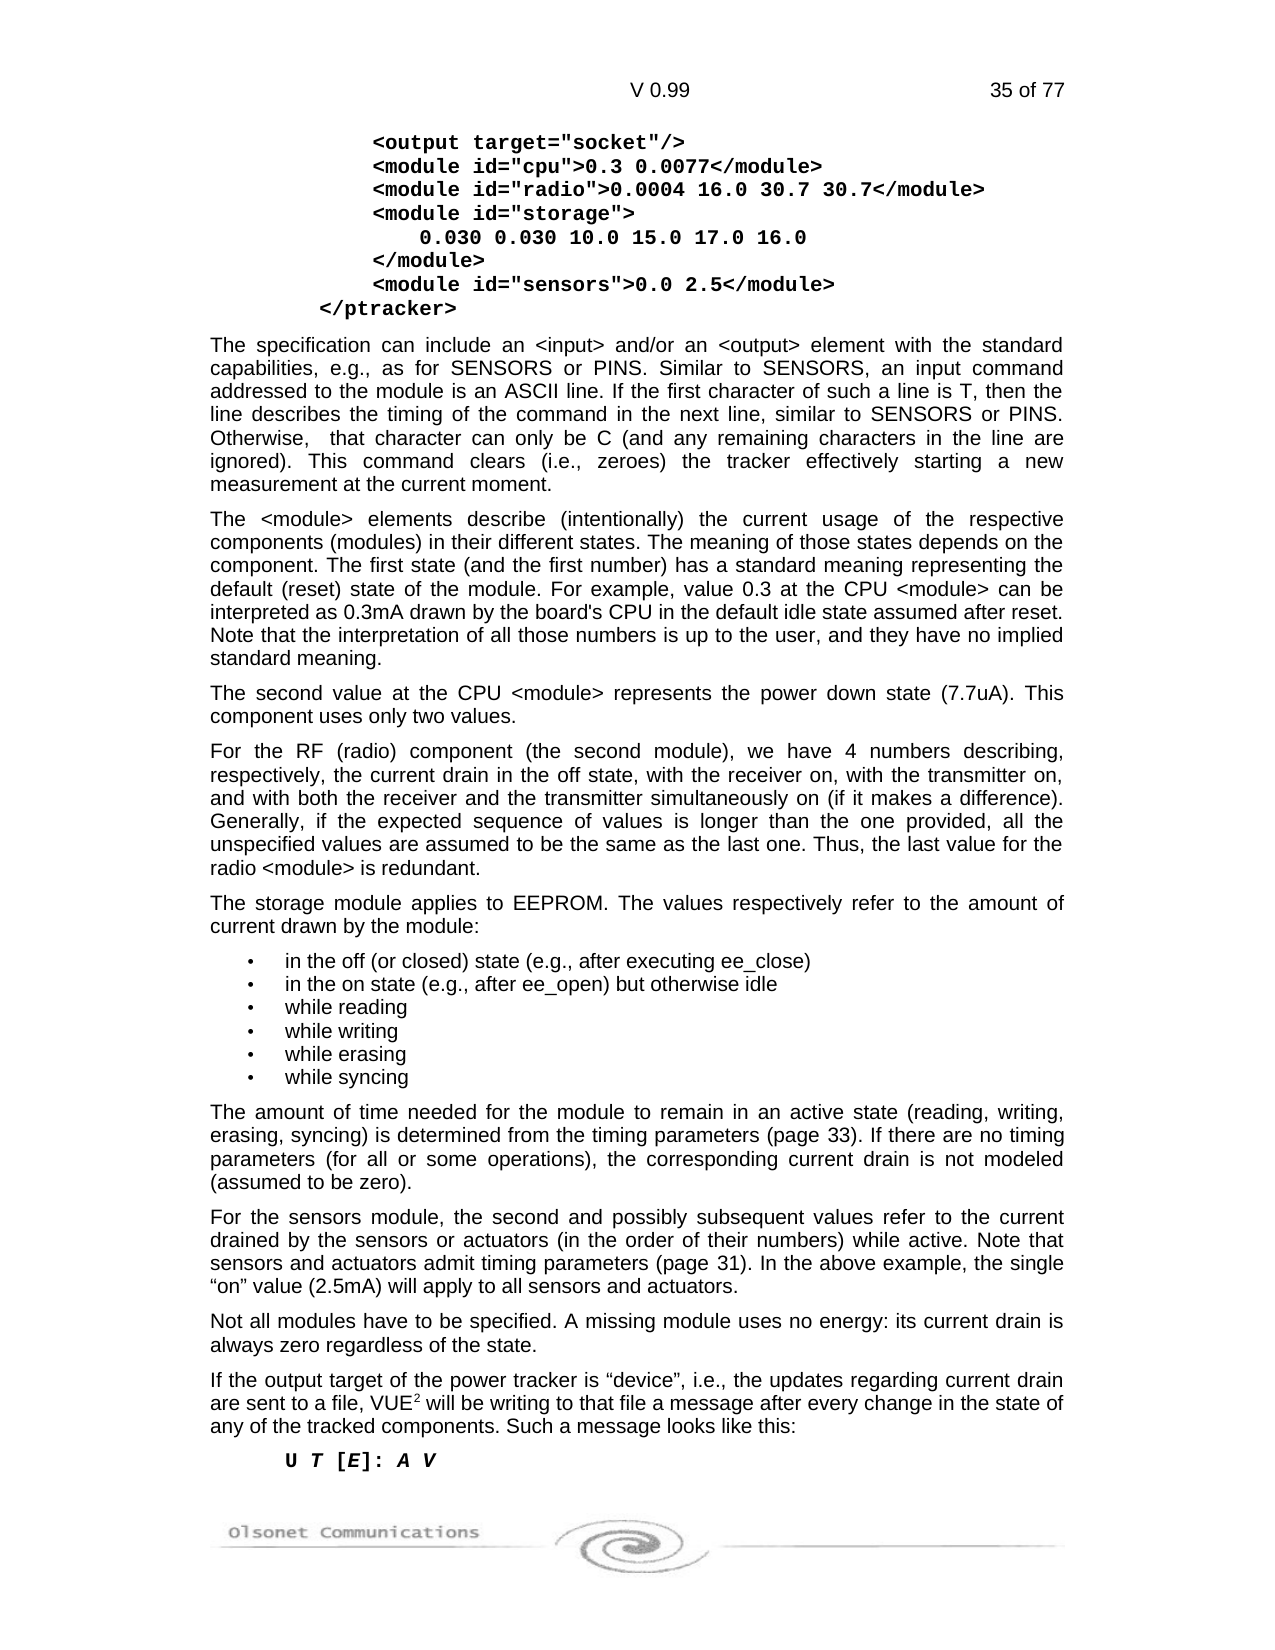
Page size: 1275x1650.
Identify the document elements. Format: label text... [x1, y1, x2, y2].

text The second value at the CPU <module> represents the power down state (7.7uA). This component uses only two values. [210, 682, 1065, 728]
text 0.030 0.030 10.0 15.0 17.0 16.0 [269, 227, 1065, 250]
list while writing [247, 1019, 1065, 1042]
list while reading [247, 996, 1065, 1019]
text <module id="sensors">0.0 2.5</module> [210, 274, 1065, 298]
text The storage module applies to EEPROM. The values respectively refer to the amount of current drawn by the module: [210, 891, 1065, 938]
text <module id="radio">0.0004 16.0 30.7 30.7</module> [210, 179, 1065, 203]
text For the sensors module, the second and possibly subsequent values refer to the current drained by the sensors or actuators (in the order of their numbers) while active. Note that sensors and actuators admit timing parameters (page 31). In the above example, the single “on” value (2.5mA) will apply to all sensors and actuators. [210, 1205, 1065, 1298]
list in the on state (e.g., after ee_open) but otherwise idle [247, 973, 1065, 996]
picture [210, 1504, 1065, 1596]
list while syncing [247, 1066, 1065, 1089]
list while erasing [247, 1042, 1065, 1066]
text The <module> elements describe (intentionally) the current usage of the respective components (modules) in their different states. The meaning of those states depends on the component. The first state (and the first number) has a standard meaning representing the default (reset) state of the module. For example, value 0.3 at the CPU <module> can be interpreted as 0.3mA drawn by the board's CPU in the default idle state assumed after reset. Note that the interpretation of all those numbers is up to the user, and they have no implied standard meaning. [210, 507, 1065, 670]
list in the off (or closed) state (e.g., after executing ee_close) [247, 949, 1065, 973]
text U T [E]: A V [210, 1450, 1065, 1473]
text </module> [210, 250, 1065, 274]
text <output target="socket"/> [210, 132, 1065, 156]
text If the output target of the power tracker is “device”, i.e., the updates regarding current drain are sent to a file, VUE2 will be writing to that file a message after every change in the state of any of the tracked components. Such a message looks like this: [210, 1368, 1065, 1438]
text For the RF (radio) component (the second module), we have 4 numbers describing, respectively, the current drain in the off state, with the receiver on, with the transmitter on, and with both the receiver and the transmitter simultaneously on (if it makes a difference). Generally, if the expected sequence of values is longer than the one provided, all the unspecified values are assumed to be the same as the last one. Thus, the last value for the radio <module> is redundant. [210, 740, 1065, 879]
text <module id="cpu">0.3 0.0077</module> [210, 156, 1065, 179]
text <module id="storage"> [210, 203, 1065, 227]
text </ptracker> [269, 298, 1065, 321]
text Not all modules have to be specified. A missing module uses no energy: its current drain is always zero regardless of the state. [210, 1310, 1065, 1356]
text The specification can include an <input> and/or an <output> element with the standard capabilities, e.g., as for SENSORS or PINS. Similar to SENSORS, an input command addressed to the module is an ASCII line. If the first character of such a line is T, then the line describes the timing of the command in the next line, similar to SENSORS or PINS. Otherwise, that character can only be C (and any remaining characters in the line are ignored). This command clears (i.e., zeroes) the tracker effectively starting a new measurement at the current moment. [210, 333, 1065, 496]
text The amount of time needed for the module to remain in an active state (reading, writing, erasing, syncing) is determined from the timing parameters (page 33). If there are no timing parameters (for all or some operations), the corresponding current drain is not modeled (assumed to be zero). [210, 1101, 1065, 1193]
